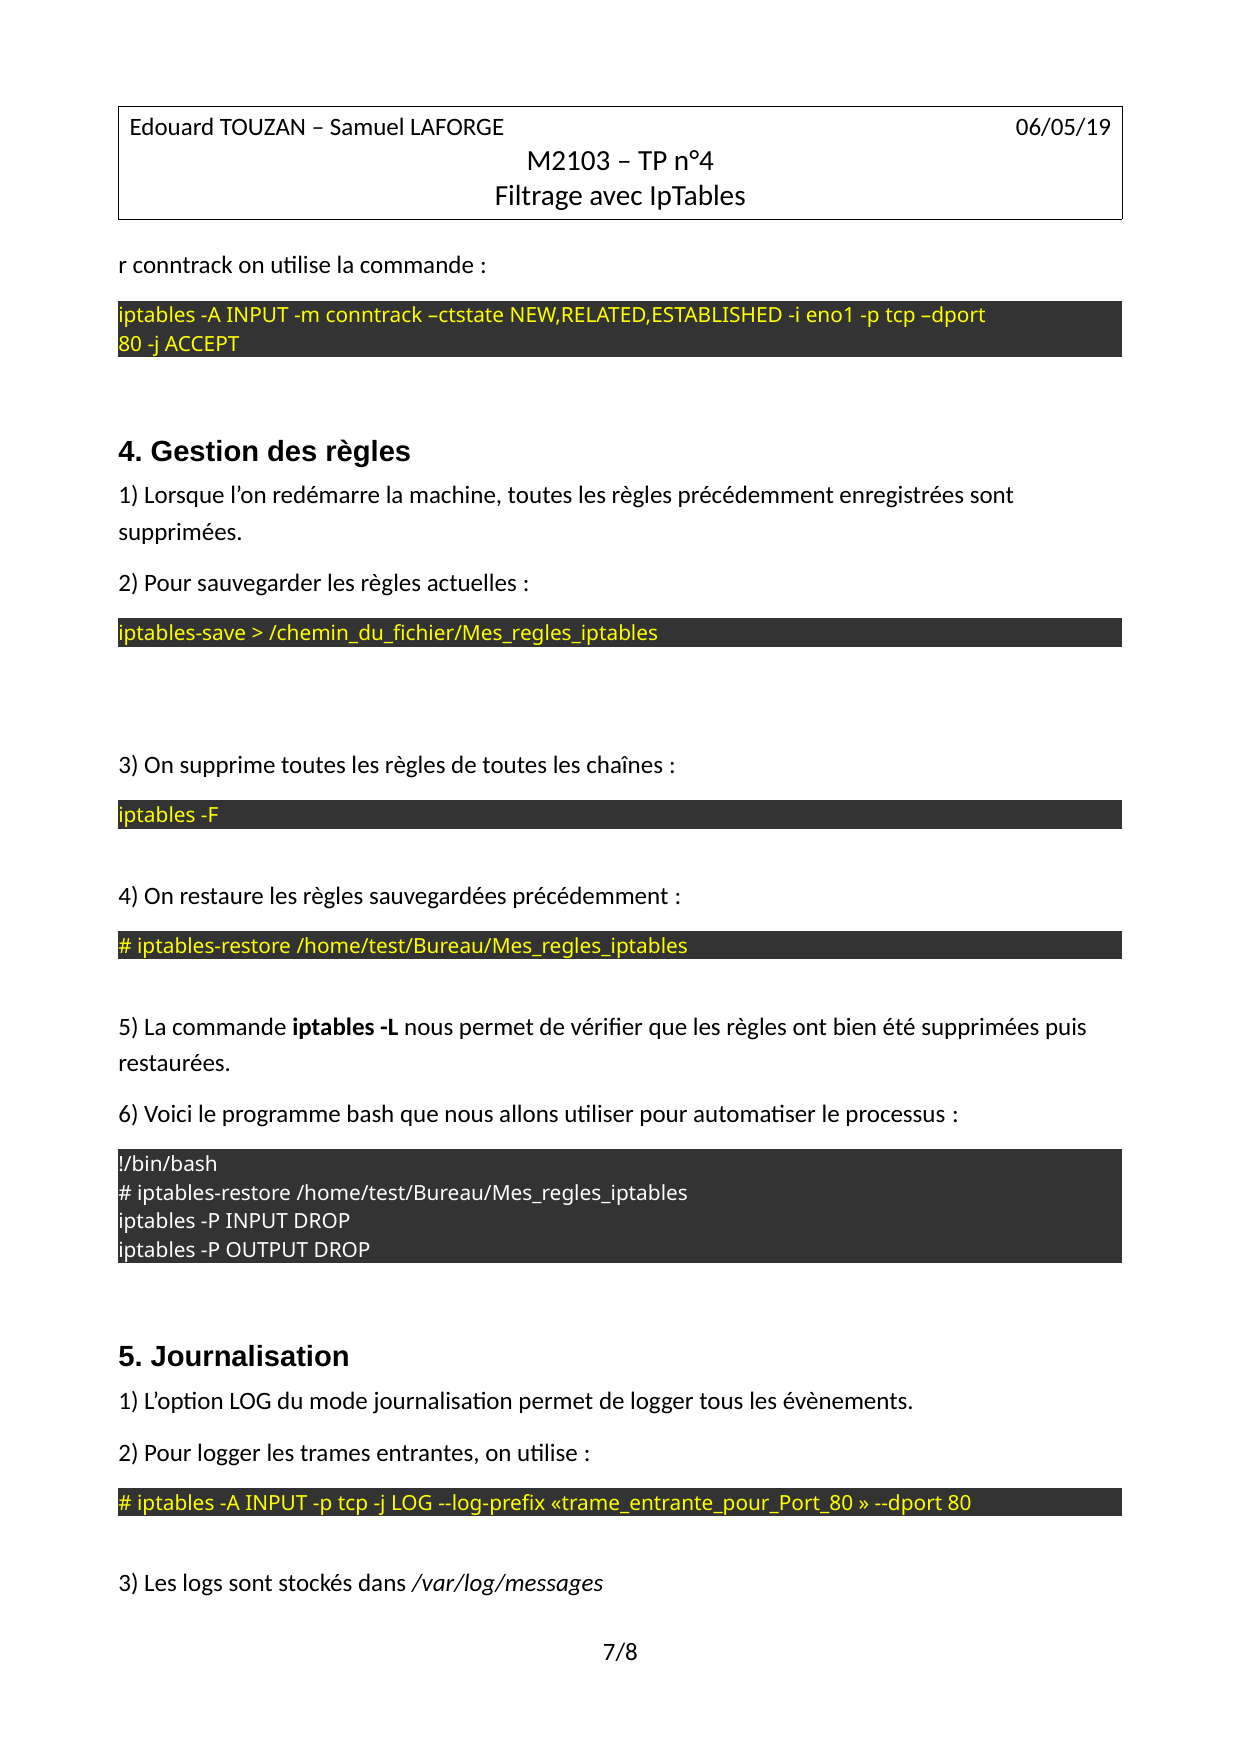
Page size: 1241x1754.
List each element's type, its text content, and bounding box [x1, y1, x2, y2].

text r conntrack on utilise la commande : [118, 249, 1122, 280]
text iptables -P INPUT DROP [350, 1206, 1122, 1235]
text 4) On restaure les règles sauvegardées précédemment : [118, 880, 1122, 911]
text iptables-save > /chemin_du_fichier/Mes_regles_iptables [118, 618, 1122, 647]
text 5) La commande iptables -L nous permet de vérifier que les règles ont bien été supprimées puis restaurées. [118, 1011, 1122, 1078]
text iptables -P OUTPUT DROP [371, 1235, 1122, 1263]
text # iptables-restore /home/test/Bureau/Mes_regles_iptables [694, 1178, 1122, 1206]
text 3) On supprime toutes les règles de toutes les chaînes : [118, 749, 1122, 780]
text 2) Pour sauvegarder les règles actuelles : [118, 567, 1122, 598]
text 1) L’option LOG du mode journalisation permet de logger tous les évènements. [118, 1386, 1122, 1416]
text # iptables -A INPUT -p tcp -j LOG --log-prefix «trame_entrante_pour_Port_80 » --dport 80 [972, 1488, 1122, 1516]
text 2) Pour logger les trames entrantes, on utilise : [118, 1437, 1122, 1467]
text # iptables-restore /home/test/Bureau/Mes_regles_iptables [694, 931, 1122, 959]
subtitle 4. Gestion des règles [118, 434, 1122, 467]
text !/bin/bash [118, 1149, 1122, 1178]
text 3) Les logs sont stockés dans /var/log/messages [118, 1567, 1122, 1598]
text 80 -j ACCEPT [239, 329, 1122, 357]
text iptables -A INPUT -m conntrack –ctstate NEW,RELATED,ESTABLISHED -i eno1 -p tcp –dport [986, 301, 1122, 329]
text iptables -F [218, 800, 1122, 829]
text 6) Voici le programme bash que nous allons utiliser pour automatiser le processus : [118, 1098, 1122, 1129]
subtitle 5. Journalisation [118, 1339, 1122, 1373]
text 1) Lorsque l’on redémarre la machine, toutes les règles précédemment enregistrées sont supprimées. [118, 480, 1122, 547]
